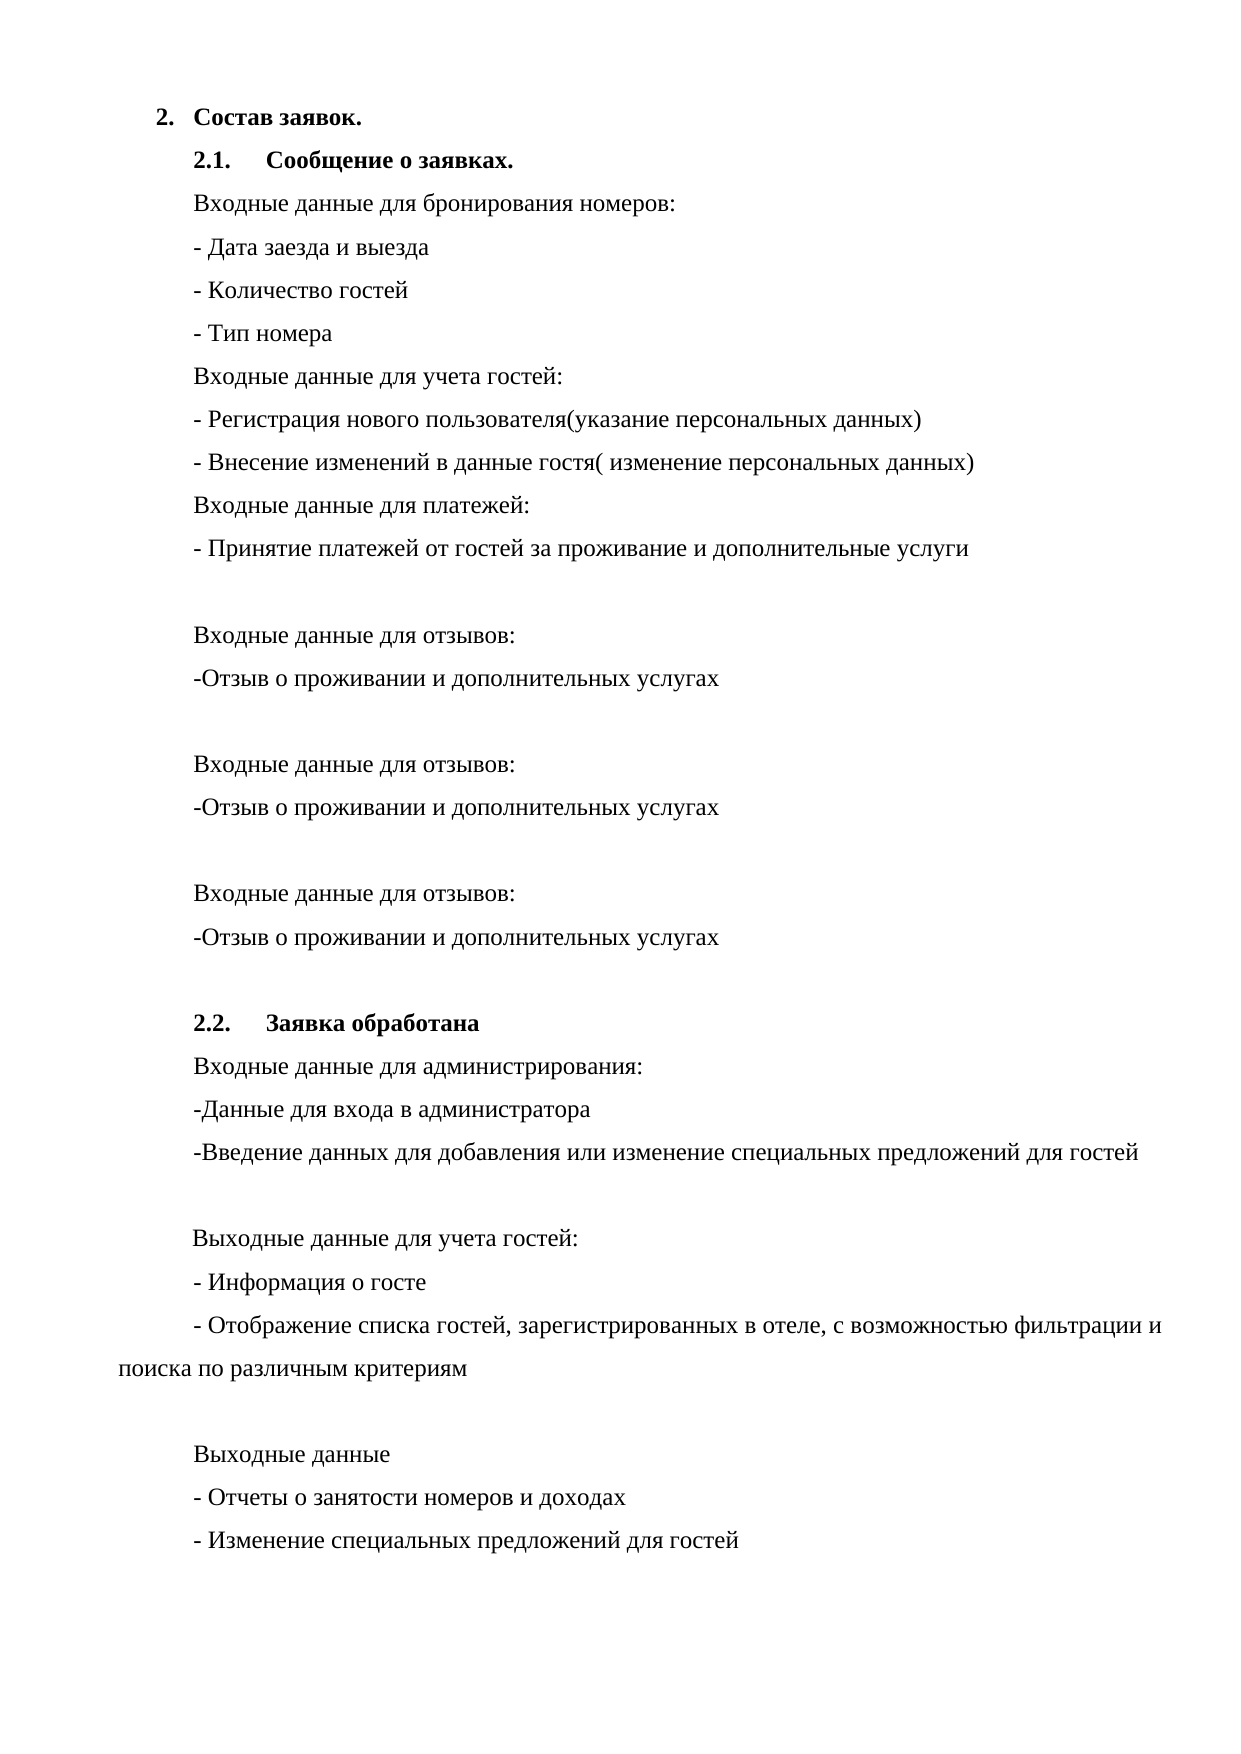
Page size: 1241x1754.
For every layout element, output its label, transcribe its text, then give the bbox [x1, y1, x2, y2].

text -Данные для входа в администратора [118, 1094, 1181, 1123]
text - Отчеты о занятости номеров и доходах [118, 1482, 1181, 1511]
text - Отображение списка гостей, зарегистрированных в отеле, с возможностью фильтрации и поиска по различным критериям [118, 1310, 1181, 1382]
text Входные данные для платежей: [118, 490, 1181, 519]
text Входные данные для бронирования номеров: [118, 188, 1181, 217]
text - Регистрация нового пользователя(указание персональных данных) [118, 404, 1181, 433]
text Выходные данные [118, 1439, 1181, 1468]
text - Количество гостей [118, 275, 1181, 303]
text - Дата заезда и выезда [118, 232, 1181, 260]
list Сообщение о заявках. [193, 145, 1181, 174]
text - Информация о госте [118, 1267, 1181, 1295]
text -Отзыв о проживании и дополнительных услугах [118, 792, 1181, 821]
text Входные данные для отзывов: [118, 749, 1181, 778]
text Входные данные для администрирования: [118, 1051, 1181, 1080]
list Состав заявок. [156, 102, 1181, 131]
text -Введение данных для добавления или изменение специальных предложений для гостей Выходные данные для учета гостей: [118, 1137, 1181, 1252]
text - Изменение специальных предложений для гостей [118, 1525, 1181, 1554]
text Входные данные для отзывов: [118, 620, 1181, 648]
text Входные данные для отзывов: [118, 878, 1181, 907]
text -Отзыв о проживании и дополнительных услугах [118, 922, 1181, 950]
text - Внесение изменений в данные гостя( изменение персональных данных) [118, 447, 1181, 476]
text - Тип номера [118, 318, 1181, 347]
text - Принятие платежей от гостей за проживание и дополнительные услуги [118, 533, 1181, 562]
text Входные данные для учета гостей: [118, 361, 1181, 390]
text -Отзыв о проживании и дополнительных услугах [118, 663, 1181, 692]
list Заявка обработана [193, 1008, 1181, 1037]
